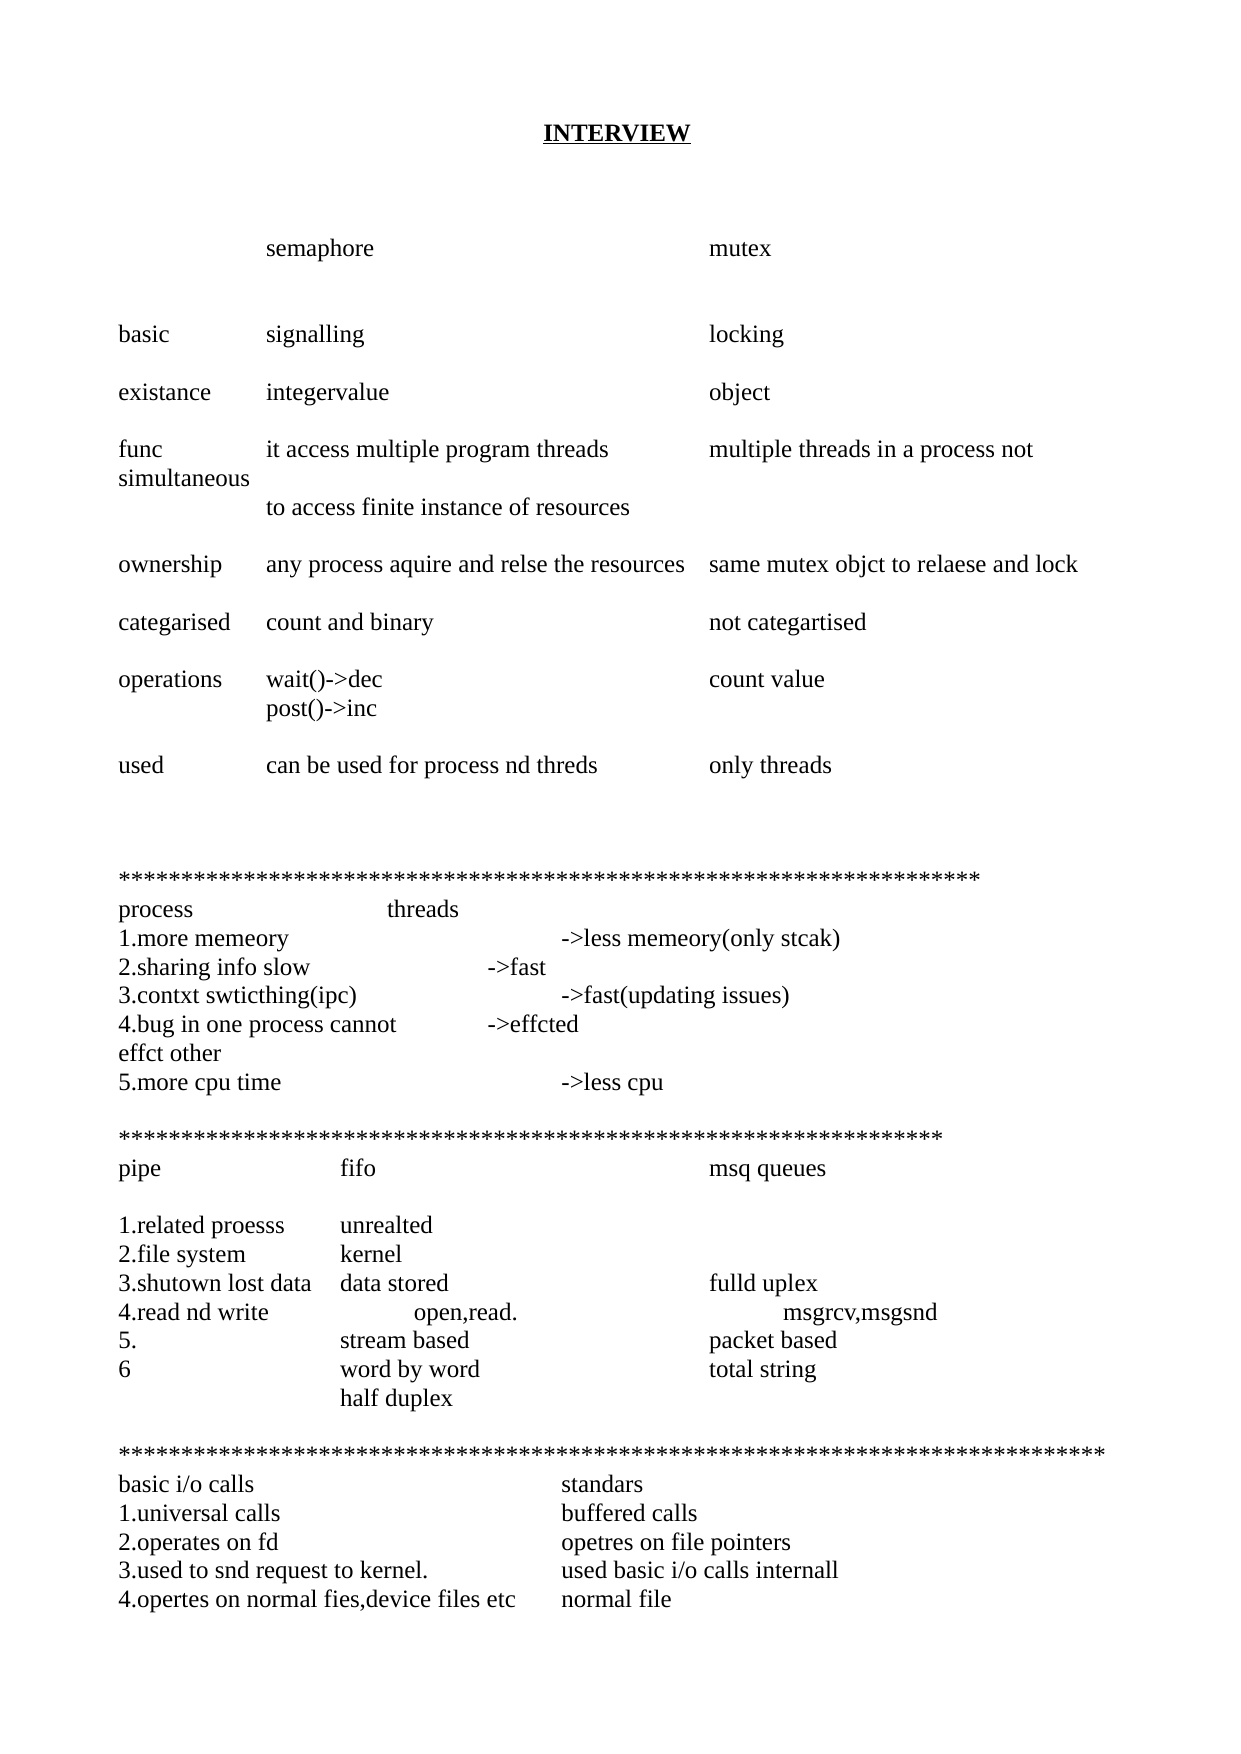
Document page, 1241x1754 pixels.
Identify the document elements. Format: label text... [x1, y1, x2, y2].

text 4.bug in one process cannot ->effcted [118, 1009, 1122, 1038]
text 5. stream based packet based [118, 1326, 1122, 1354]
text ********************************************************************* [118, 866, 1122, 894]
text process threads [118, 894, 1122, 923]
text 2.file system kernel [118, 1239, 1122, 1268]
text 1.more memeory ->less memeory(only stcak) [118, 923, 1122, 952]
text basic i/o calls standars [118, 1469, 1122, 1498]
text 3.contxt swticthing(ipc) ->fast(updating issues) [118, 981, 1122, 1009]
text semaphore mutex [118, 233, 1122, 262]
text basic signalling locking [118, 319, 1122, 348]
text INTERVIEW [118, 118, 1122, 147]
text 5.more cpu time ->less cpu [118, 1067, 1122, 1096]
text ****************************************************************** [118, 1124, 1122, 1153]
text 6 word by word total string [118, 1354, 1122, 1383]
text 2.sharing info slow ->fast [118, 952, 1122, 981]
text 4.opertes on normal fies,device files etc normal file [118, 1584, 1122, 1613]
text used can be used for process nd threds only threads [118, 751, 1122, 779]
text ownership any process aquire and relse the resources same mutex objct to relaese and lock [118, 549, 1122, 578]
text half duplex [118, 1383, 1122, 1412]
text 1.related proesss unrealted [118, 1211, 1122, 1239]
text categarised count and binary not categartised [118, 607, 1122, 636]
text 3.shutown lost data data stored fulld uplex [118, 1268, 1122, 1297]
text operations wait()->dec count value [118, 664, 1122, 693]
text existance integervalue object [118, 377, 1122, 406]
text 4.read nd write open,read. msgrcv,msgsnd [118, 1297, 1122, 1326]
text to access finite instance of resources [118, 492, 1122, 521]
text post()->inc [118, 693, 1122, 722]
text effct other [118, 1038, 1122, 1067]
text ******************************************************************************* [118, 1441, 1122, 1469]
text 2.operates on fd opetres on file pointers [118, 1527, 1122, 1556]
text 3.used to snd request to kernel. used basic i/o calls internall [118, 1556, 1122, 1584]
text func it access multiple program threads multiple threads in a process not simultaneous [118, 434, 1122, 492]
text 1.universal calls buffered calls [118, 1498, 1122, 1527]
text pipe fifo msq queues [118, 1153, 1122, 1182]
